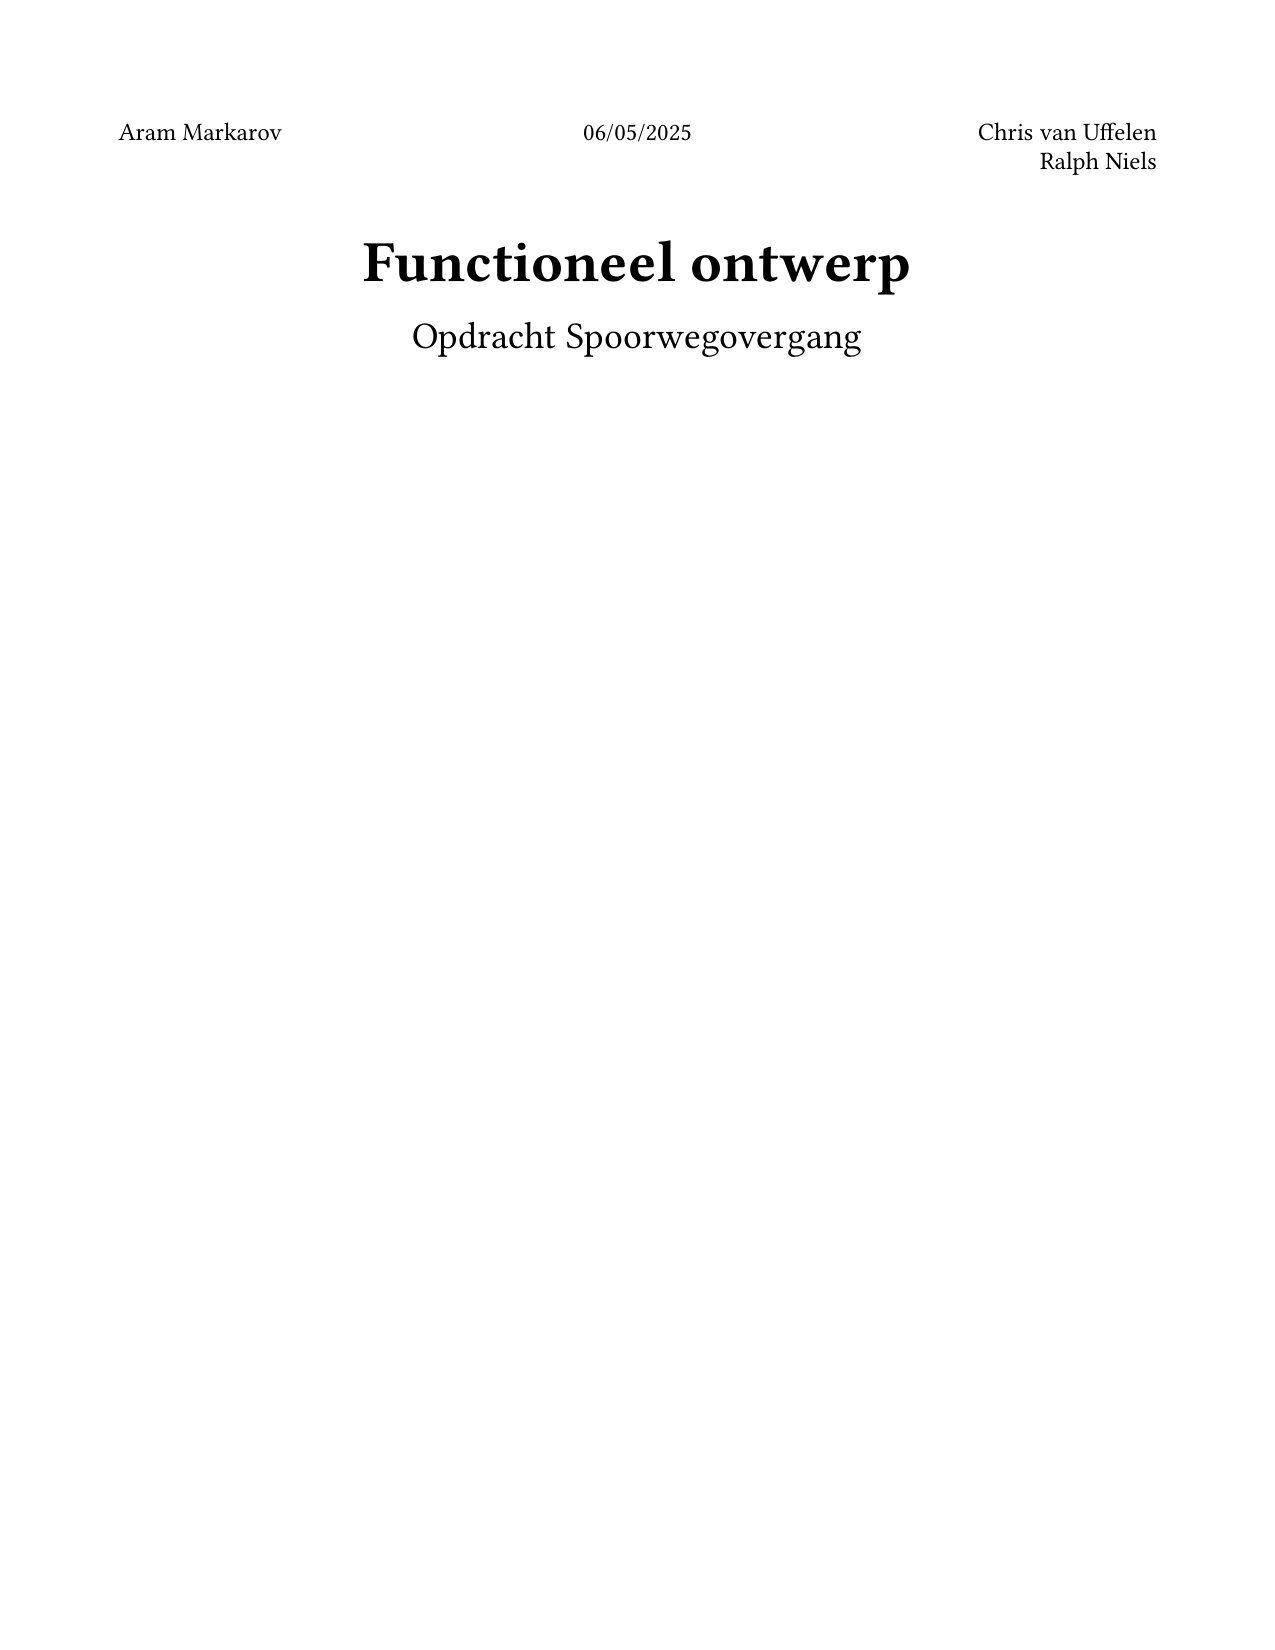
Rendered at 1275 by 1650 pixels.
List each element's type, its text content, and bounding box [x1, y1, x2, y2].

title Functioneel ontwerp [118, 230, 1157, 296]
subtitle Opdracht Spoorwegovergang [118, 315, 1157, 358]
